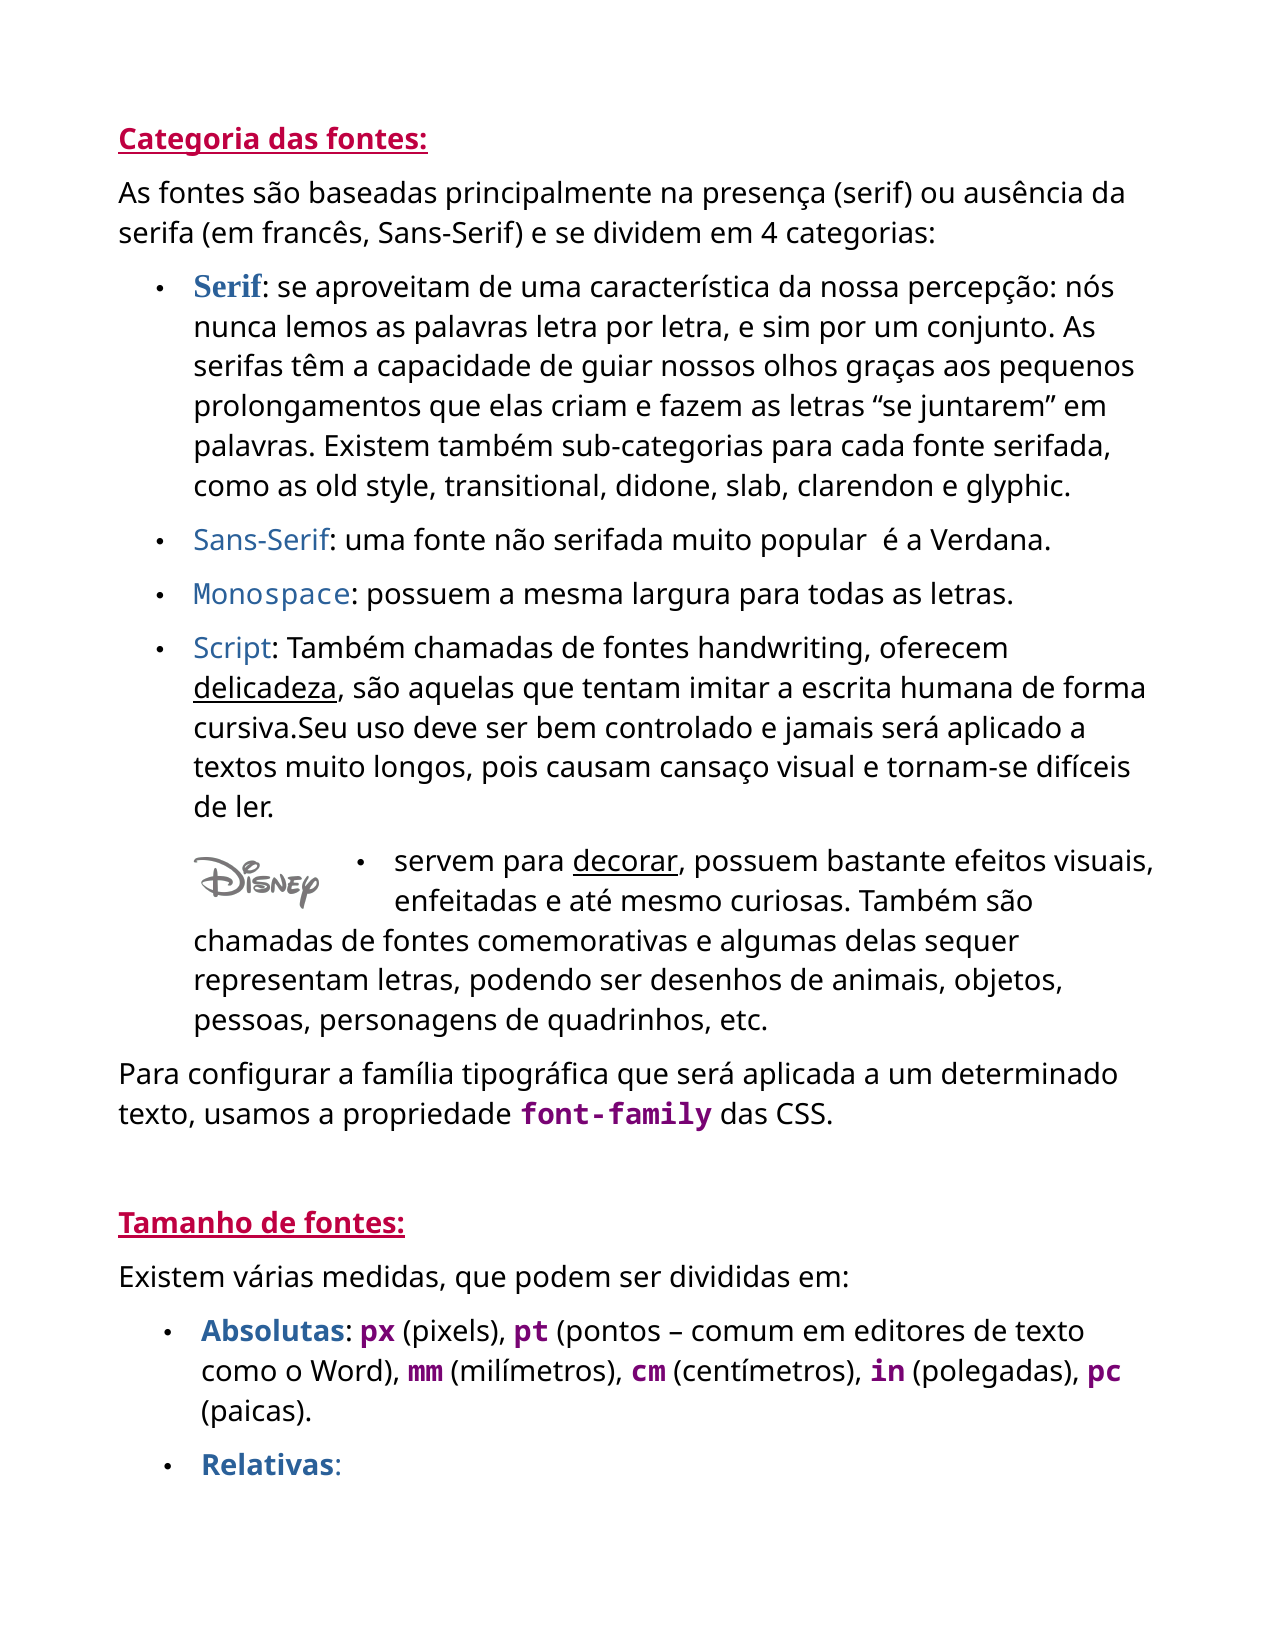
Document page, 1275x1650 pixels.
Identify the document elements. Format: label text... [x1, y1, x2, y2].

list Monospace: possuem a mesma largura para todas as letras. [156, 573, 1157, 613]
text As fontes são baseadas principalmente na presença (serif) ou ausência da serifa (em francês, Sans-Serif) e se dividem em 4 categorias: [118, 172, 1157, 252]
text Categoria das fontes: [118, 118, 1157, 158]
list Relativas: [163, 1444, 1157, 1484]
list Serif: se aproveitam de uma característica da nossa percepção: nós nunca lemos as palavras letra por letra, e sim por um conjunto. As serifas têm a capacidade de guiar nossos olhos graças aos pequenos prolongamentos que elas criam e fazem as letras “se juntarem” em palavras. Existem também sub-categorias para cada fonte serifada, como as old style, transitional, didone, slab, clarendon e glyphic. [156, 266, 1157, 504]
list Absolutas: px (pixels), pt (pontos – comum em editores de texto como o Word), mm (milímetros), cm (centímetros), in (polegadas), pc (paicas). [163, 1310, 1157, 1429]
list Script: Também chamadas de fontes handwriting, oferecem delicadeza, são aquelas que tentam imitar a escrita humana de forma cursiva.Seu uso deve ser bem controlado e jamais será aplicado a textos muito longos, pois causam cansaço visual e tornam-se difíceis de ler. [156, 628, 1157, 826]
list Sans-Serif: uma fonte não serifada muito popular é a Verdana. [156, 519, 1157, 559]
text Para configurar a família tipográfica que será aplicada a um determinado texto, usamos a propriedade font-family das CSS. [118, 1054, 1157, 1133]
list servem para decorar, possuem bastante efeitos visuais, enfeitadas e até mesmo curiosas. Também são chamadas de fontes comemorativas e algumas delas sequer representam letras, podendo ser desenhos de animais, objetos, pessoas, personagens de quadrinhos, etc. [156, 841, 1157, 1039]
text Existem várias medidas, que podem ser divididas em: [118, 1256, 1157, 1296]
text Tamanho de fontes: [118, 1202, 1157, 1242]
picture [193, 855, 319, 911]
